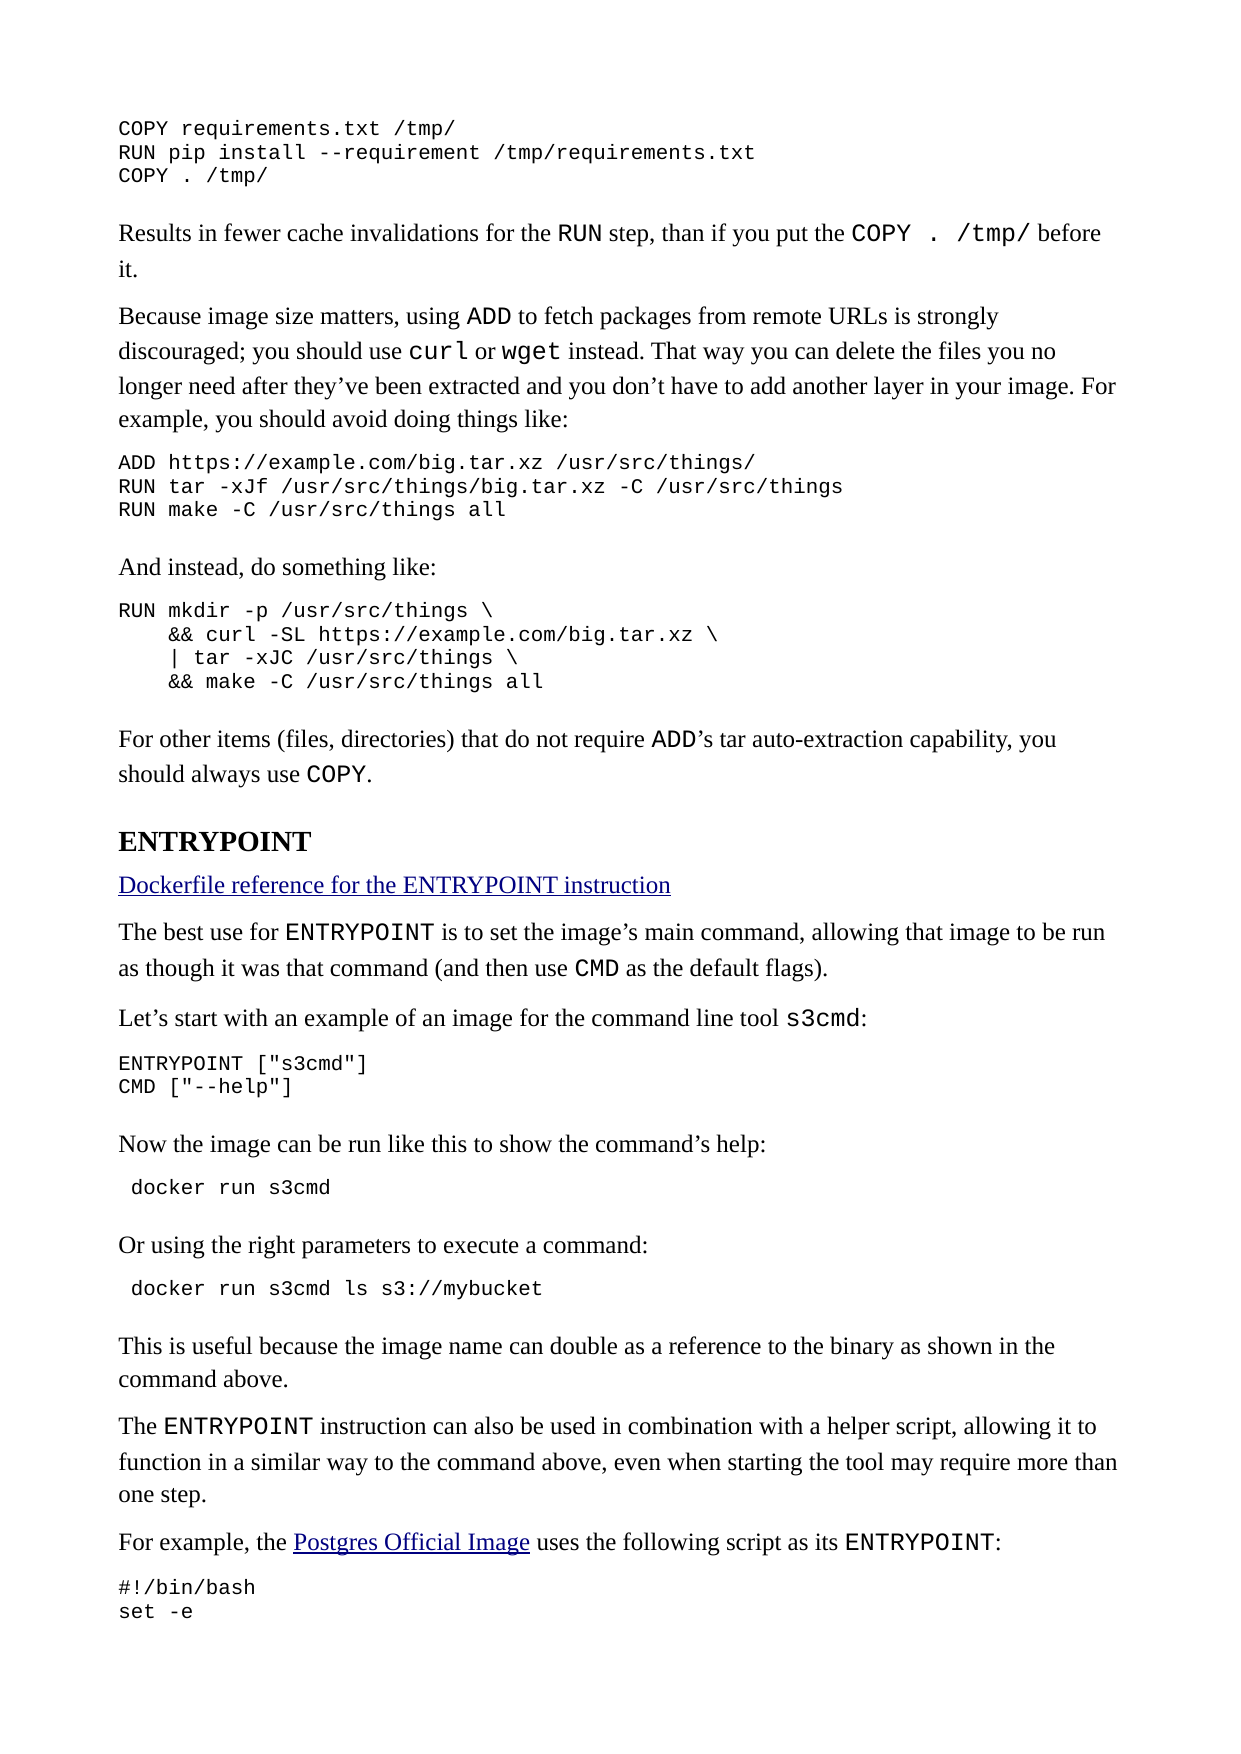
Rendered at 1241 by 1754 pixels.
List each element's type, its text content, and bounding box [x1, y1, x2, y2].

text This is useful because the image name can double as a reference to the binary as shown in the command above. [118, 1331, 1122, 1393]
text set -e [118, 1601, 1122, 1624]
text Or using the right parameters to execute a command: [118, 1230, 1122, 1259]
text && curl -SL https://example.com/big.tar.xz \ [118, 624, 1122, 647]
text ENTRYPOINT ["s3cmd"] [118, 1053, 1122, 1076]
text Let’s start with an example of an image for the command line tool s3cmd: [118, 1003, 1122, 1033]
subtitle ENTRYPOINT [118, 824, 1122, 857]
text The best use for ENTRYPOINT is to set the image’s main command, allowing that image to be run as though it was that command (and then use CMD as the default flags). [118, 917, 1122, 983]
text Because image size matters, using ADD to fetch packages from remote URLs is strongly discouraged; you should use curl or wget instead. That way you can delete the files you no longer need after they’ve been extracted and you don’t have to add another layer in your image. For example, you should avoid doing things like: [118, 301, 1122, 433]
text && make -C /usr/src/things all [118, 671, 1122, 695]
text ADD https://example.com/big.tar.xz /usr/src/things/ [118, 452, 1122, 476]
text RUN mkdir -p /usr/src/things \ [118, 600, 1122, 624]
text RUN pip install --requirement /tmp/requirements.txt [118, 142, 1122, 165]
text RUN tar -xJf /usr/src/things/big.tar.xz -C /usr/src/things [118, 476, 1122, 499]
text CMD ["--help"] [118, 1076, 1122, 1100]
text The ENTRYPOINT instruction can also be used in combination with a helper script, allowing it to function in a similar way to the command above, even when starting the tool may require more than one step. [118, 1411, 1122, 1508]
text COPY . /tmp/ [118, 165, 1122, 189]
text docker run s3cmd ls s3://mybucket [118, 1278, 1122, 1301]
text COPY requirements.txt /tmp/ [118, 118, 1122, 142]
text #!/bin/bash [118, 1577, 1122, 1601]
text docker run s3cmd [118, 1177, 1122, 1201]
text And instead, do something like: [118, 552, 1122, 581]
text Results in fewer cache invalidations for the RUN step, than if you put the COPY . /tmp/ before it. [118, 218, 1122, 282]
text For other items (files, directories) that do not require ADD’s tar auto-extraction capability, you should always use COPY. [118, 724, 1122, 790]
text RUN make -C /usr/src/things all [118, 499, 1122, 523]
text | tar -xJC /usr/src/things \ [118, 647, 1122, 671]
text Now the image can be run like this to show the command’s help: [118, 1129, 1122, 1158]
text Dockerfile reference for the ENTRYPOINT instruction [118, 870, 1122, 899]
text For example, the Postgres Official Image uses the following script as its ENTRYPOINT: [118, 1527, 1122, 1558]
